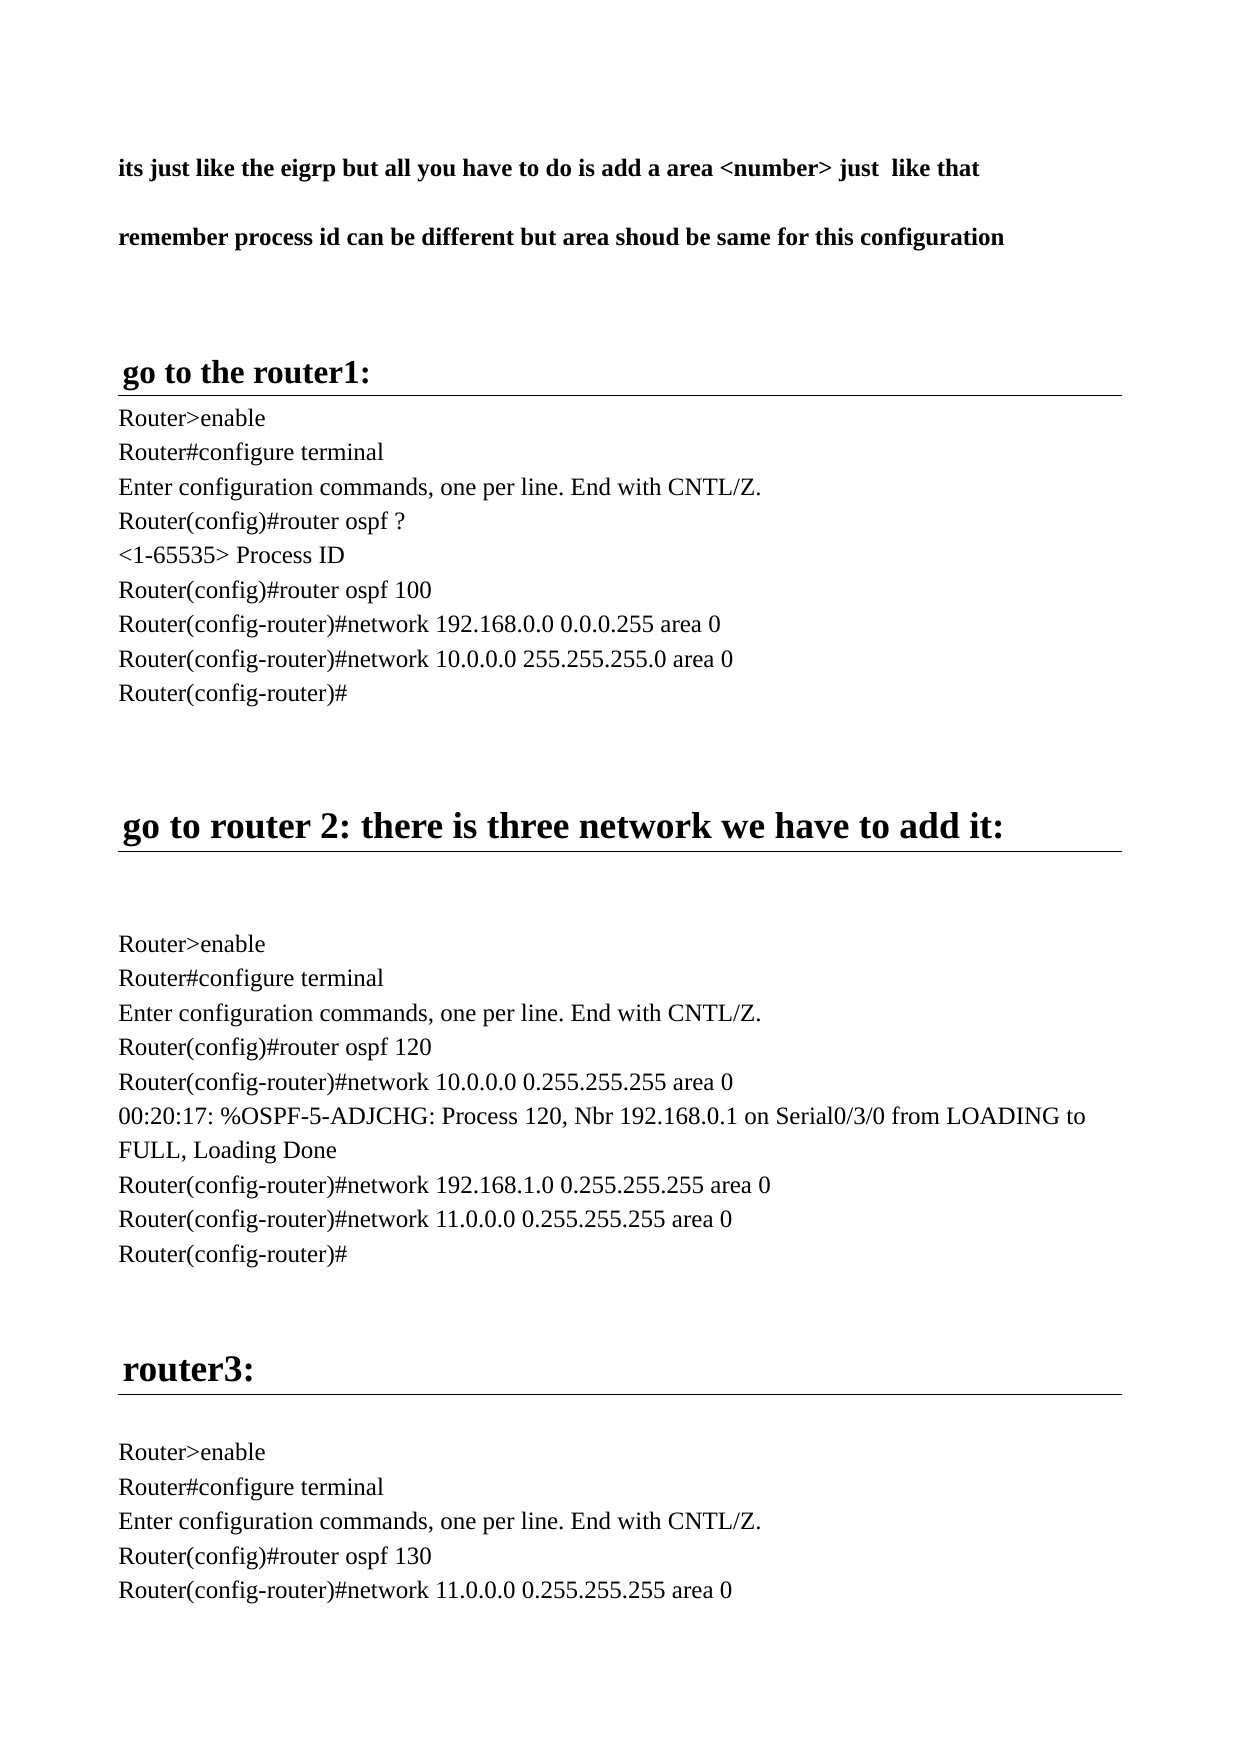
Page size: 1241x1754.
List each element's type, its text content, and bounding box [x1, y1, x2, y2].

text Router(config-router)#network 192.168.0.0 0.0.0.255 area 0 [118, 609, 1122, 638]
text Router#configure terminal [118, 963, 1122, 992]
text 00:20:17: %OSPF-5-ADJCHG: Process 120, Nbr 192.168.0.1 on Serial0/3/0 from LOADING to FULL, Loading Done [118, 1101, 1122, 1164]
text Router(config-router)#network 10.0.0.0 255.255.255.0 area 0 [118, 644, 1122, 673]
text Router(config-router)# [118, 1239, 1122, 1268]
text Enter configuration commands, one per line. End with CNTL/Z. [118, 1506, 1122, 1535]
text Router(config-router)# [118, 678, 1122, 707]
text Enter configuration commands, one per line. End with CNTL/Z. [118, 472, 1122, 500]
text Router>enable [118, 929, 1122, 957]
text Router(config-router)#network 10.0.0.0 0.255.255.255 area 0 [118, 1067, 1122, 1095]
text Enter configuration commands, one per line. End with CNTL/Z. [118, 998, 1122, 1026]
text Router#configure terminal [118, 437, 1122, 466]
text Router(config-router)#network 11.0.0.0 0.255.255.255 area 0 [118, 1204, 1122, 1233]
text Router>enable [118, 403, 1122, 431]
text router3: [118, 1342, 1122, 1394]
text Router(config)#router ospf 100 [118, 575, 1122, 604]
text go to router 2: there is three network we have to add it: [118, 799, 1122, 851]
text Router(config)#router ospf 130 [118, 1541, 1122, 1569]
text Router(config)#router ospf 120 [118, 1032, 1122, 1061]
text <1-65535> Process ID [118, 541, 1122, 569]
text Router#configure terminal [118, 1472, 1122, 1501]
text Router>enable [118, 1437, 1122, 1466]
text Router(config-router)#network 192.168.1.0 0.255.255.255 area 0 [118, 1170, 1122, 1199]
text Router(config)#router ospf ? [118, 506, 1122, 535]
text remember process id can be different but area shoud be same for this configuration [118, 222, 1122, 250]
text go to the router1: [118, 348, 1122, 395]
text its just like the eigrp but all you have to do is add a area <number> just like that [118, 153, 1122, 181]
text Router(config-router)#network 11.0.0.0 0.255.255.255 area 0 [118, 1575, 1122, 1604]
